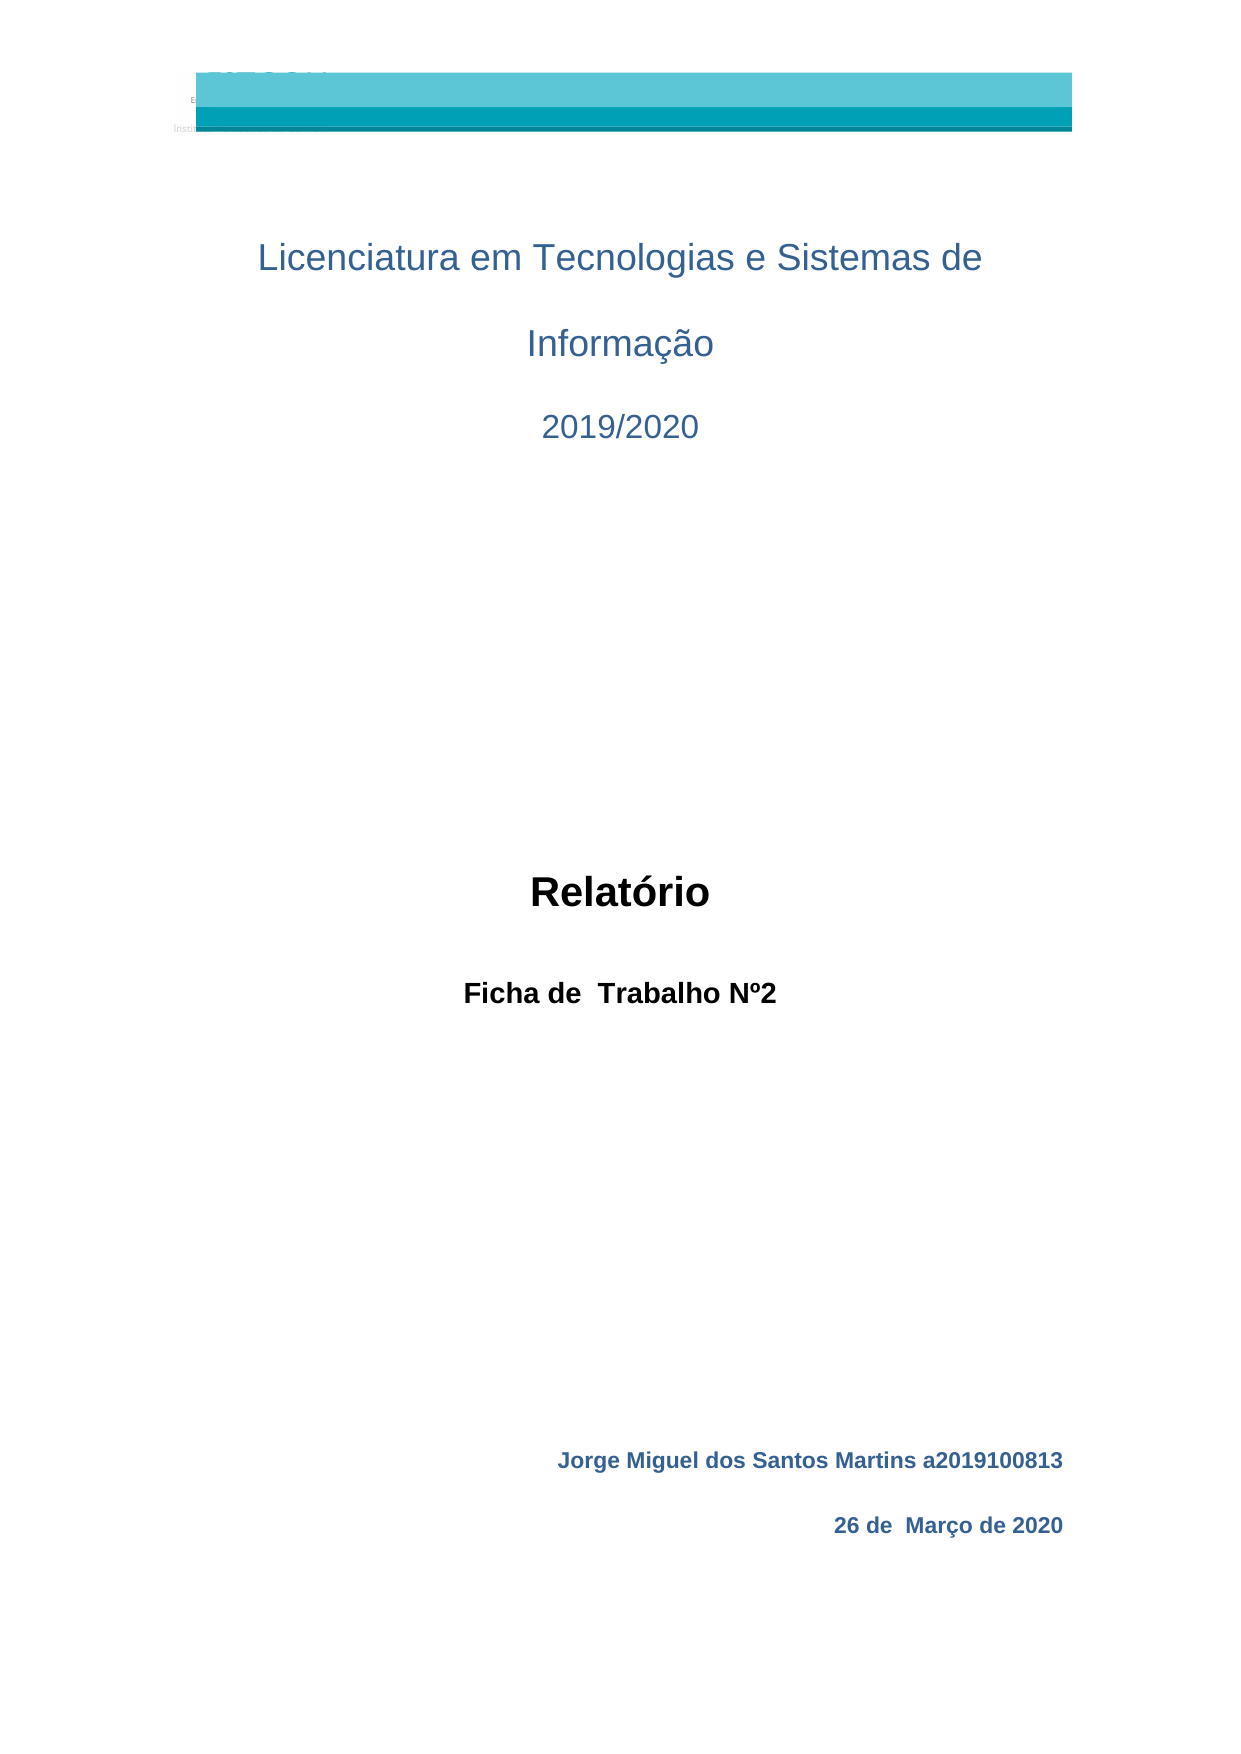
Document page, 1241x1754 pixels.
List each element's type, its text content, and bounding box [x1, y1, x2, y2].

text Relatório [177, 868, 1063, 916]
text Licenciatura em Tecnologias e Sistemas de Informação [177, 235, 1063, 364]
text 26 de Março de 2020 [398, 1512, 1063, 1538]
text Jorge Miguel dos Santos Martins a2019100813 [398, 1447, 1063, 1473]
text Ficha de Trabalho Nº2 [177, 976, 1063, 1009]
picture [174, 72, 196, 132]
text 2019/2020 [177, 407, 1063, 446]
